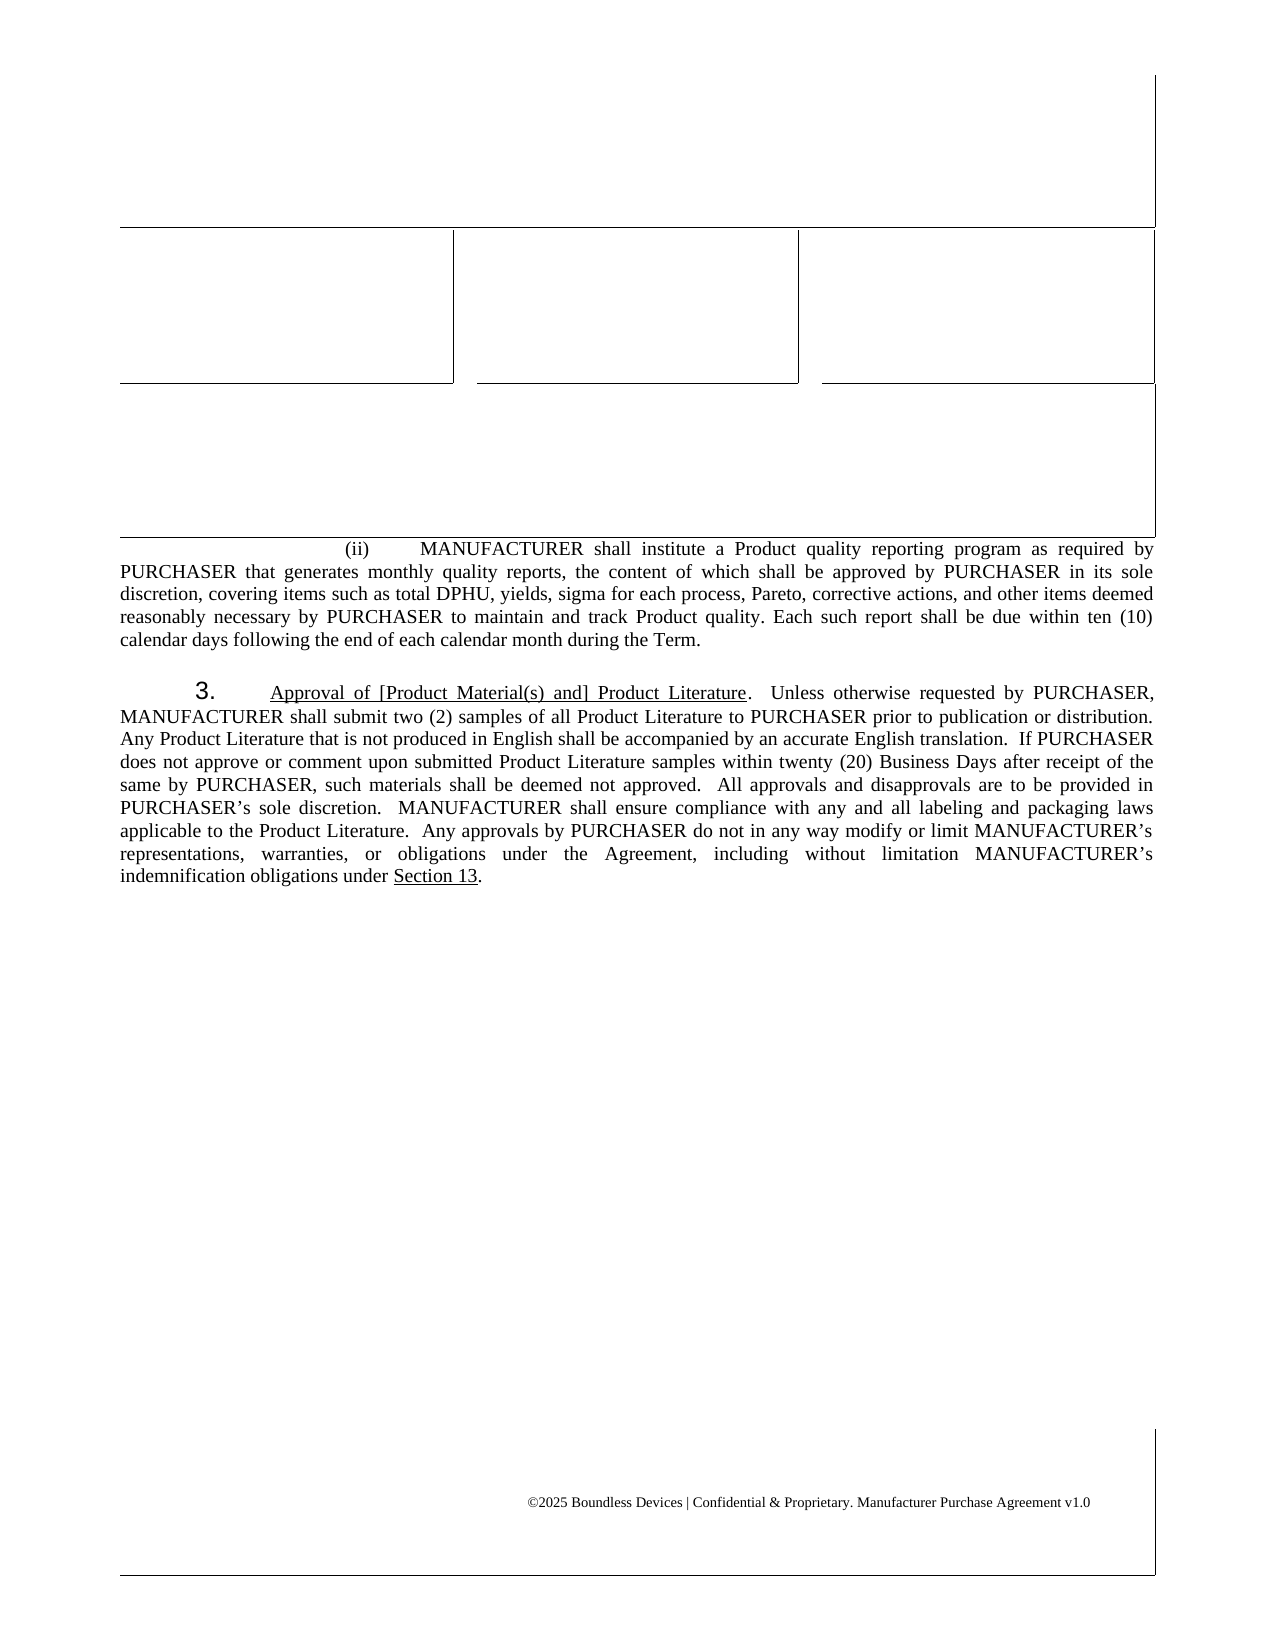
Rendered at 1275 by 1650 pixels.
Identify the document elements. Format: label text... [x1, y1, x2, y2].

list MANUFACTURER shall institute a Product quality reporting program as required by PURCHASER that generates monthly quality reports, the content of which shall be approved by PURCHASER in its sole discretion, covering items such as total DPHU, yields, sigma for each process, Pareto, corrective actions, and other items deemed reasonably necessary by PURCHASER to maintain and track Product quality. Each such report shall be due within ten (10) calendar days following the end of each calendar month during the Term. [120, 537, 1155, 651]
list Approval of [Product Material(s) and] Product Literature. Unless otherwise requested by PURCHASER, MANUFACTURER shall submit two (2) samples of all Product Literature to PURCHASER prior to publication or distribution. Any Product Literature that is not produced in English shall be accompanied by an accurate English translation. If PURCHASER does not approve or comment upon submitted Product Literature samples within twenty (20) Business Days after receipt of the same by PURCHASER, such materials shall be deemed not approved. All approvals and disapprovals are to be provided in PURCHASER’s sole discretion. MANUFACTURER shall ensure compliance with any and all labeling and packaging laws applicable to the Product Literature. Any approvals by PURCHASER do not in any way modify or limit MANUFACTURER’s representations, warranties, or obligations under the Agreement, including without limitation MANUFACTURER’s indemnification obligations under Section 13. [120, 676, 1155, 887]
